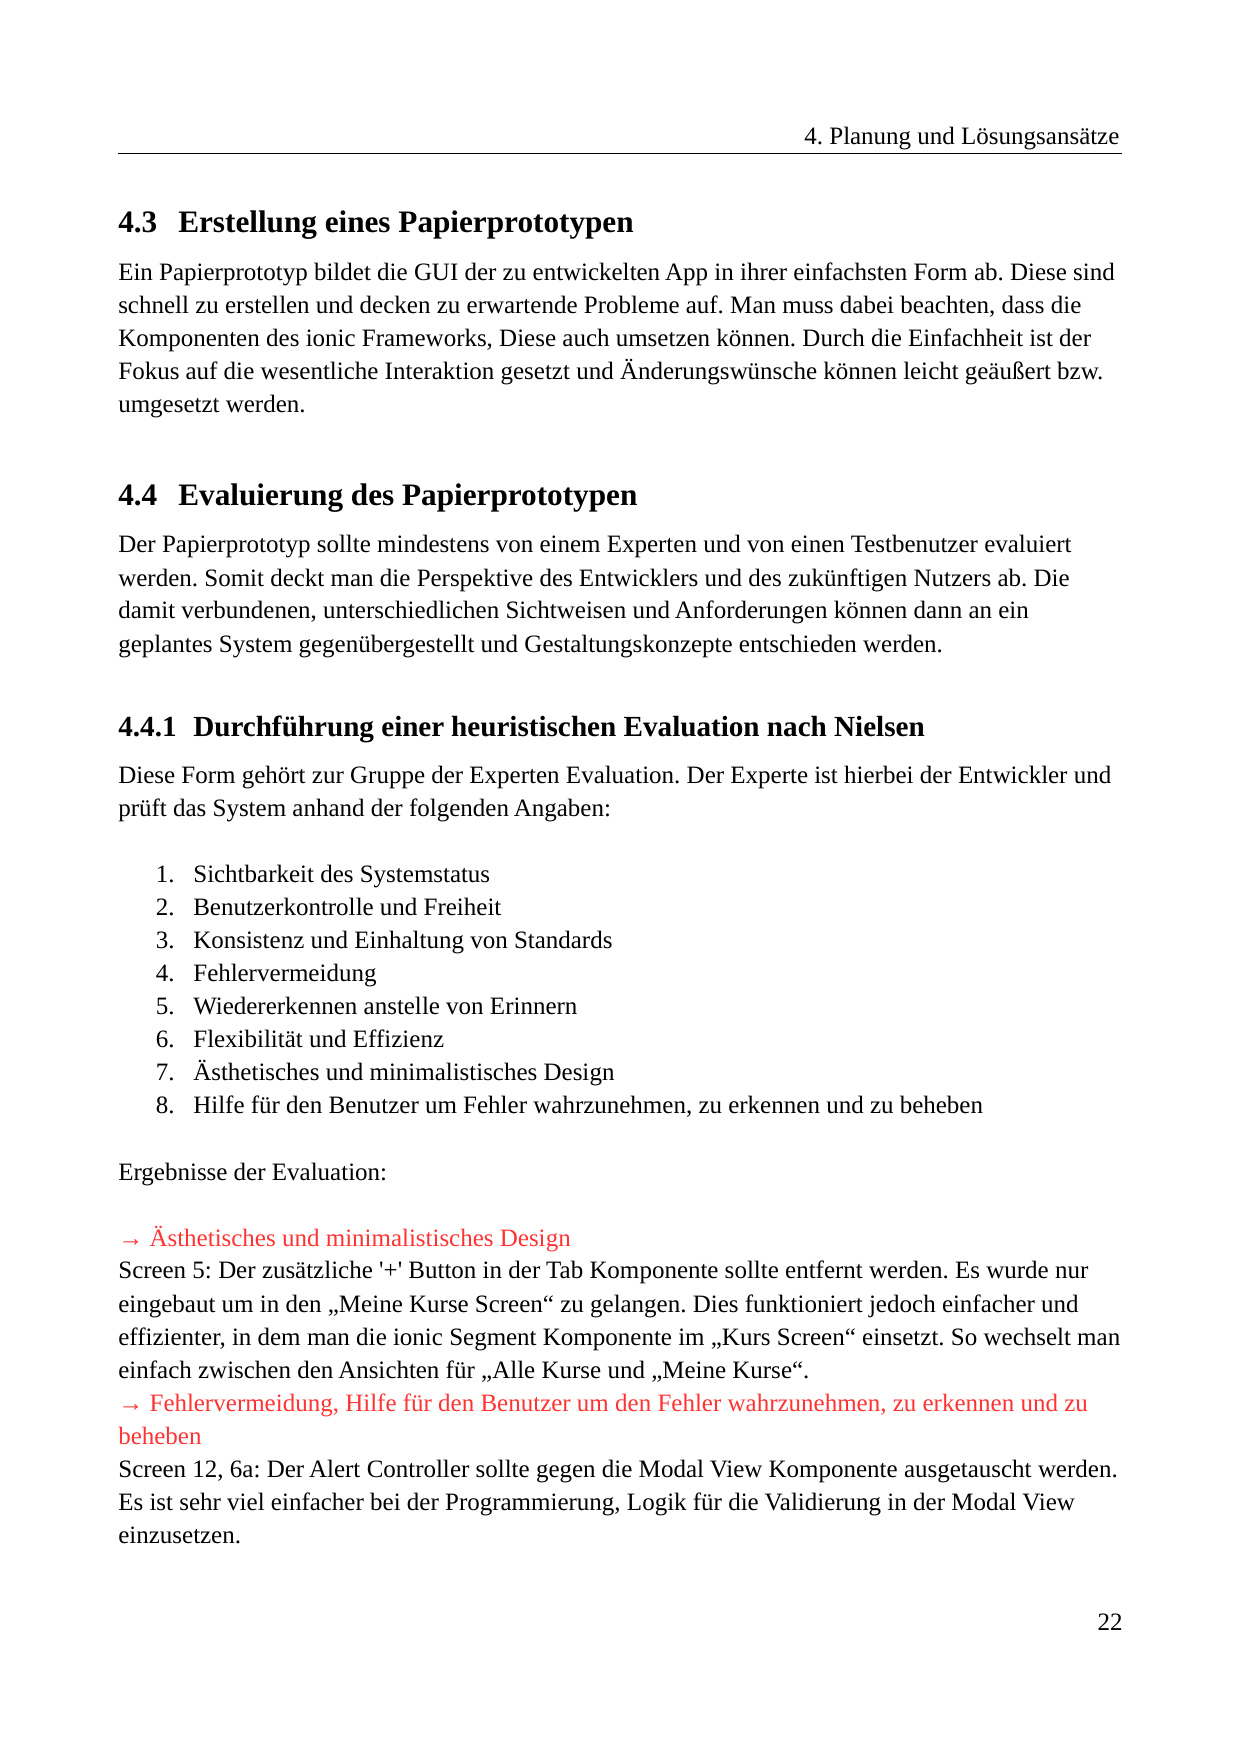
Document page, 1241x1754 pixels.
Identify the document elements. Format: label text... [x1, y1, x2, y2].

subtitle Evaluierung des Papierprototypen [118, 476, 1122, 512]
text Screen 12, 6a: Der Alert Controller sollte gegen die Modal View Komponente ausgetauscht werden. Es ist sehr viel einfacher bei der Programmierung, Logik für die Validierung in der Modal View einzusetzen. [118, 1454, 1122, 1548]
list Konsistenz und Einhaltung von Standards [156, 925, 1122, 954]
subtitle Erstellung eines Papierprototypen [118, 203, 1122, 239]
text → Ästhetisches und minimalistisches Design [118, 1223, 1122, 1251]
text Der Papierprototyp sollte mindestens von einem Experten und von einen Testbenutzer evaluiert werden. Somit deckt man die Perspektive des Entwicklers und des zukünftigen Nutzers ab. Die damit verbundenen, unterschiedlichen Sichtweisen und Anforderungen können dann an ein geplantes System gegenübergestellt und Gestaltungskonzepte entschieden werden. [118, 529, 1122, 657]
text Diese Form gehört zur Gruppe der Experten Evaluation. Der Experte ist hierbei der Entwickler und prüft das System anhand der folgenden Angaben: [118, 760, 1122, 822]
list Benutzerkontrolle und Freiheit [156, 892, 1122, 921]
text Screen 5: Der zusätzliche '+' Button in der Tab Komponente sollte entfernt werden. Es wurde nur eingebaut um in den „Meine Kurse Screen“ zu gelangen. Dies funktioniert jedoch einfacher und effizienter, in dem man die ionic Segment Komponente im „Kurs Screen“ einsetzt. So wechselt man einfach zwischen den Ansichten für „Alle Kurse und „Meine Kurse“. [118, 1256, 1122, 1383]
text Ein Papierprototyp bildet die GUI der zu entwickelten App in ihrer einfachsten Form ab. Diese sind schnell zu erstellen und decken zu erwartende Probleme auf. Man muss dabei beachten, dass die Komponenten des ionic Frameworks, Diese auch umsetzen können. Durch die Einfachheit ist der Fokus auf die wesentliche Interaktion gesetzt und Änderungswünsche können leicht geäußert bzw. umgesetzt werden. [118, 257, 1122, 418]
subtitle Durchführung einer heuristischen Evaluation nach Nielsen [118, 709, 1122, 743]
list Ästhetisches und minimalistisches Design [156, 1057, 1122, 1086]
text → Fehlervermeidung, Hilfe für den Benutzer um den Fehler wahrzunehmen, zu erkennen und zu beheben [118, 1388, 1122, 1449]
text Ergebnisse der Evaluation: [118, 1157, 1122, 1185]
list Sichtbarkeit des Systemstatus [156, 859, 1122, 888]
list Flexibilität und Effizienz [156, 1024, 1122, 1053]
list Hilfe für den Benutzer um Fehler wahrzunehmen, zu erkennen und zu beheben [156, 1091, 1122, 1119]
list Wiedererkennen anstelle von Erinnern [156, 991, 1122, 1020]
list Fehlervermeidung [156, 958, 1122, 987]
